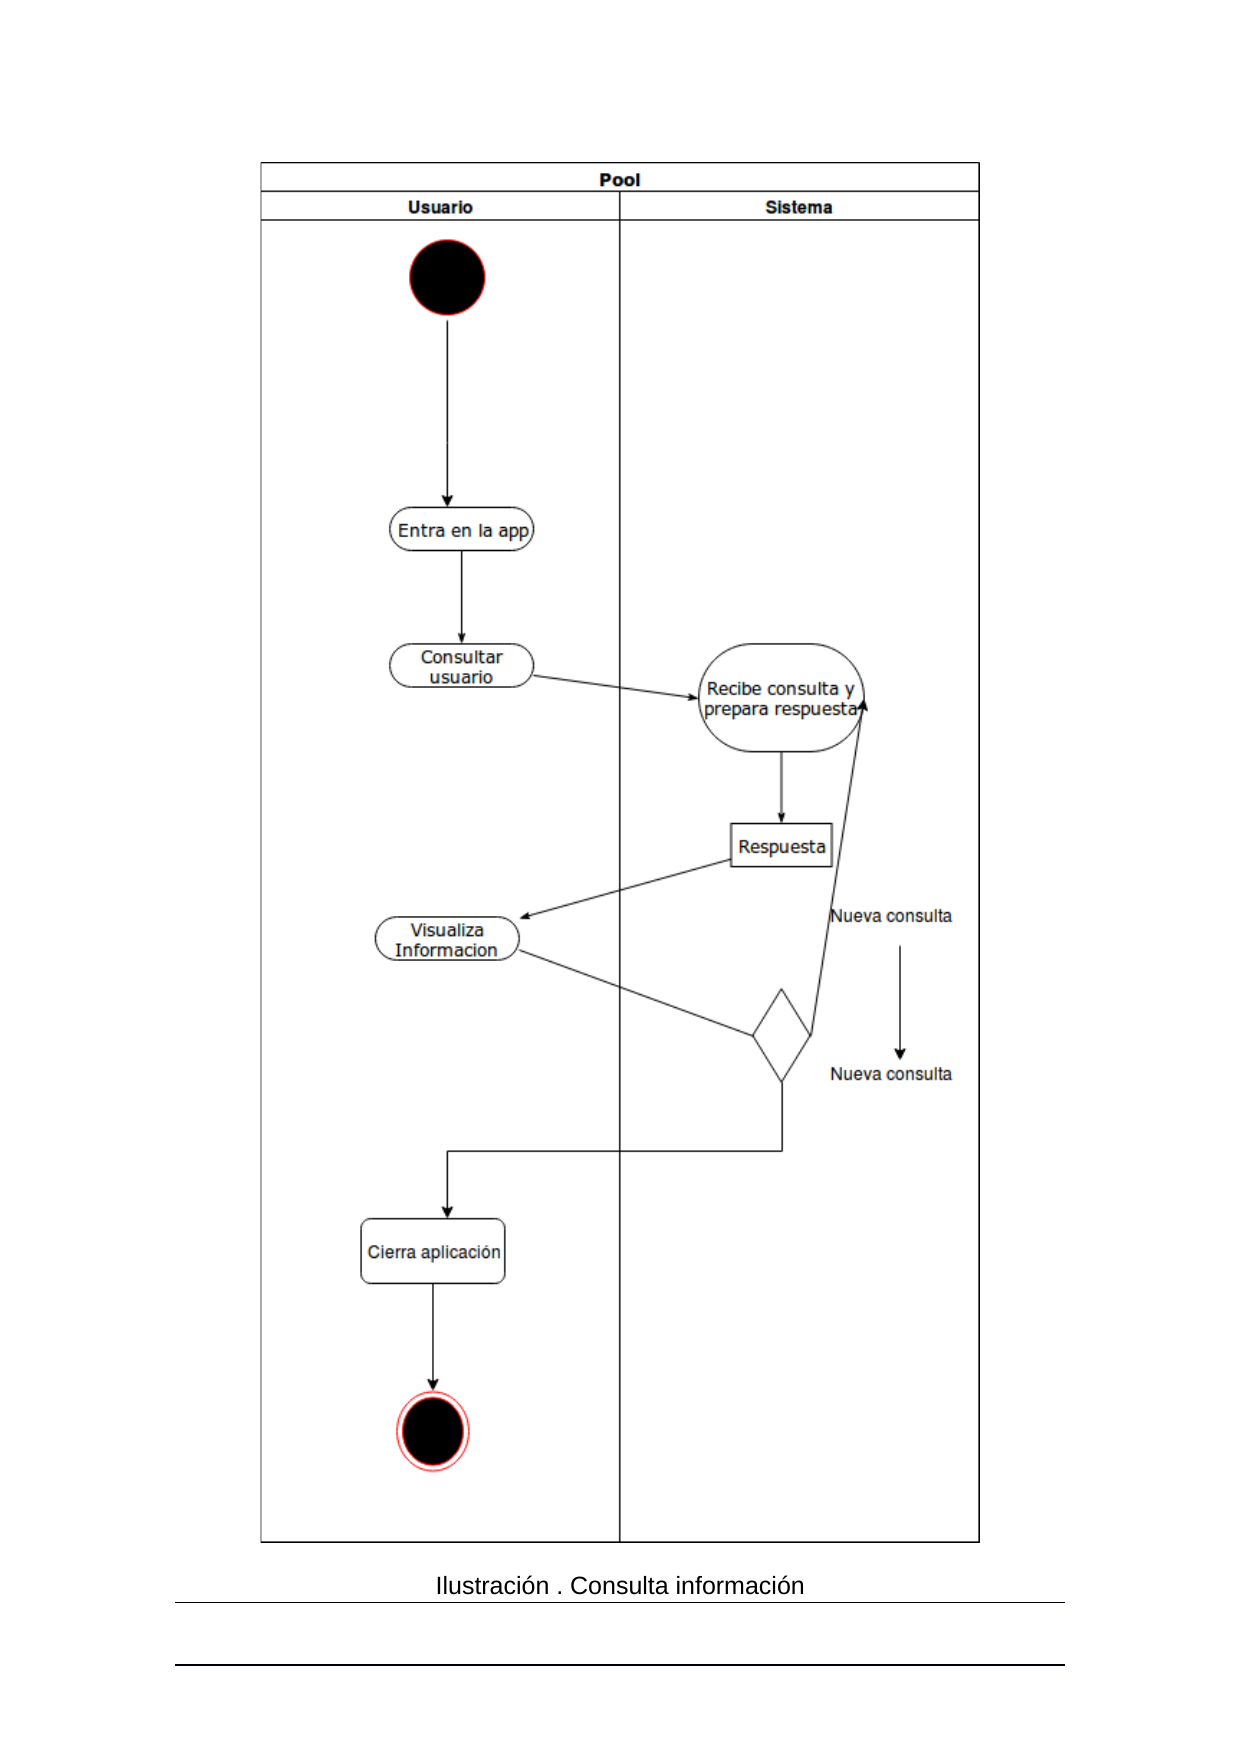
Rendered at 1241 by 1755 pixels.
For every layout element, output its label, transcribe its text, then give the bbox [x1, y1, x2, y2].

picture [260, 162, 980, 1543]
text Ilustración . Consulta información [175, 1571, 1065, 1602]
